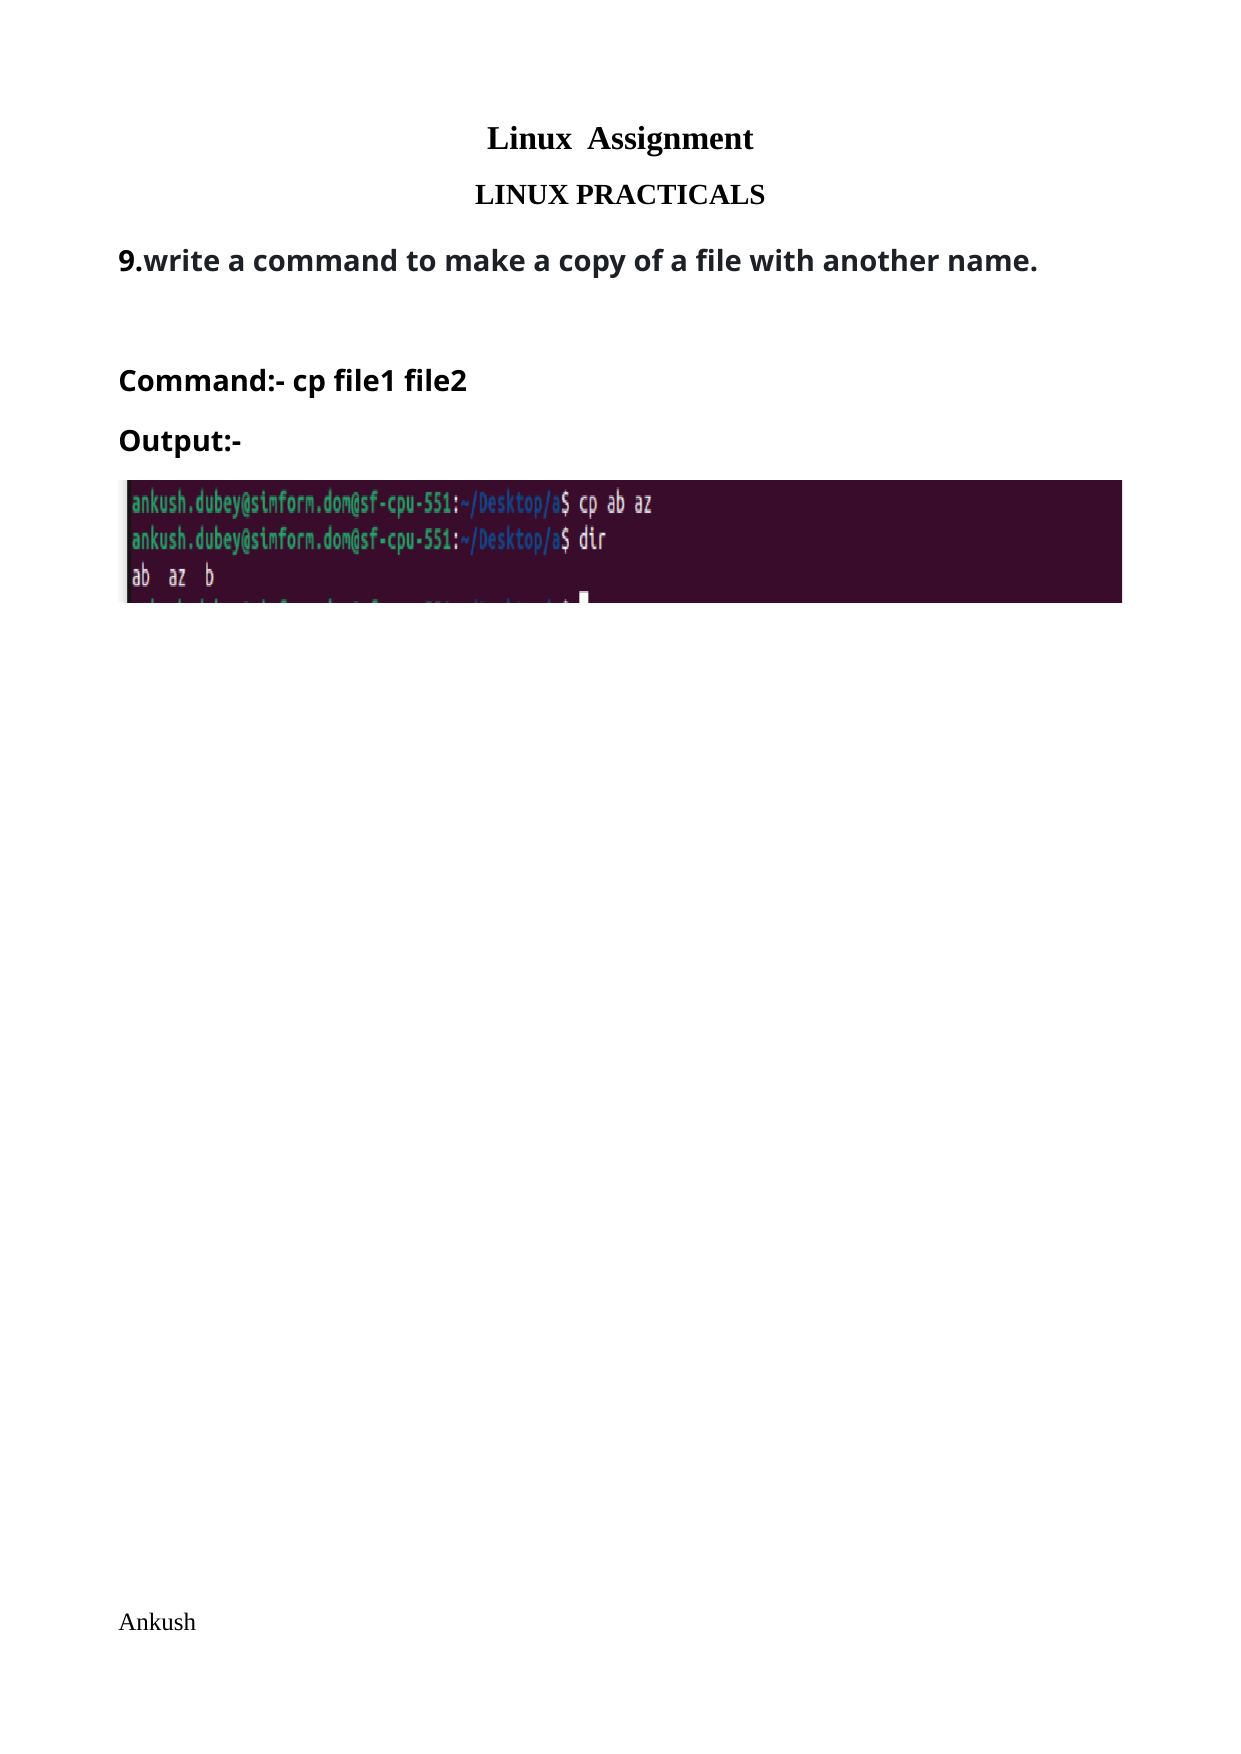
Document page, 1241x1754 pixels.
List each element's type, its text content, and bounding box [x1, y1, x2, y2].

text Output:- [118, 420, 1122, 460]
picture [118, 480, 1123, 603]
text 9.write a command to make a copy of a file with another name. [118, 240, 1122, 279]
text Command:- cp file1 file2 [118, 360, 1122, 400]
